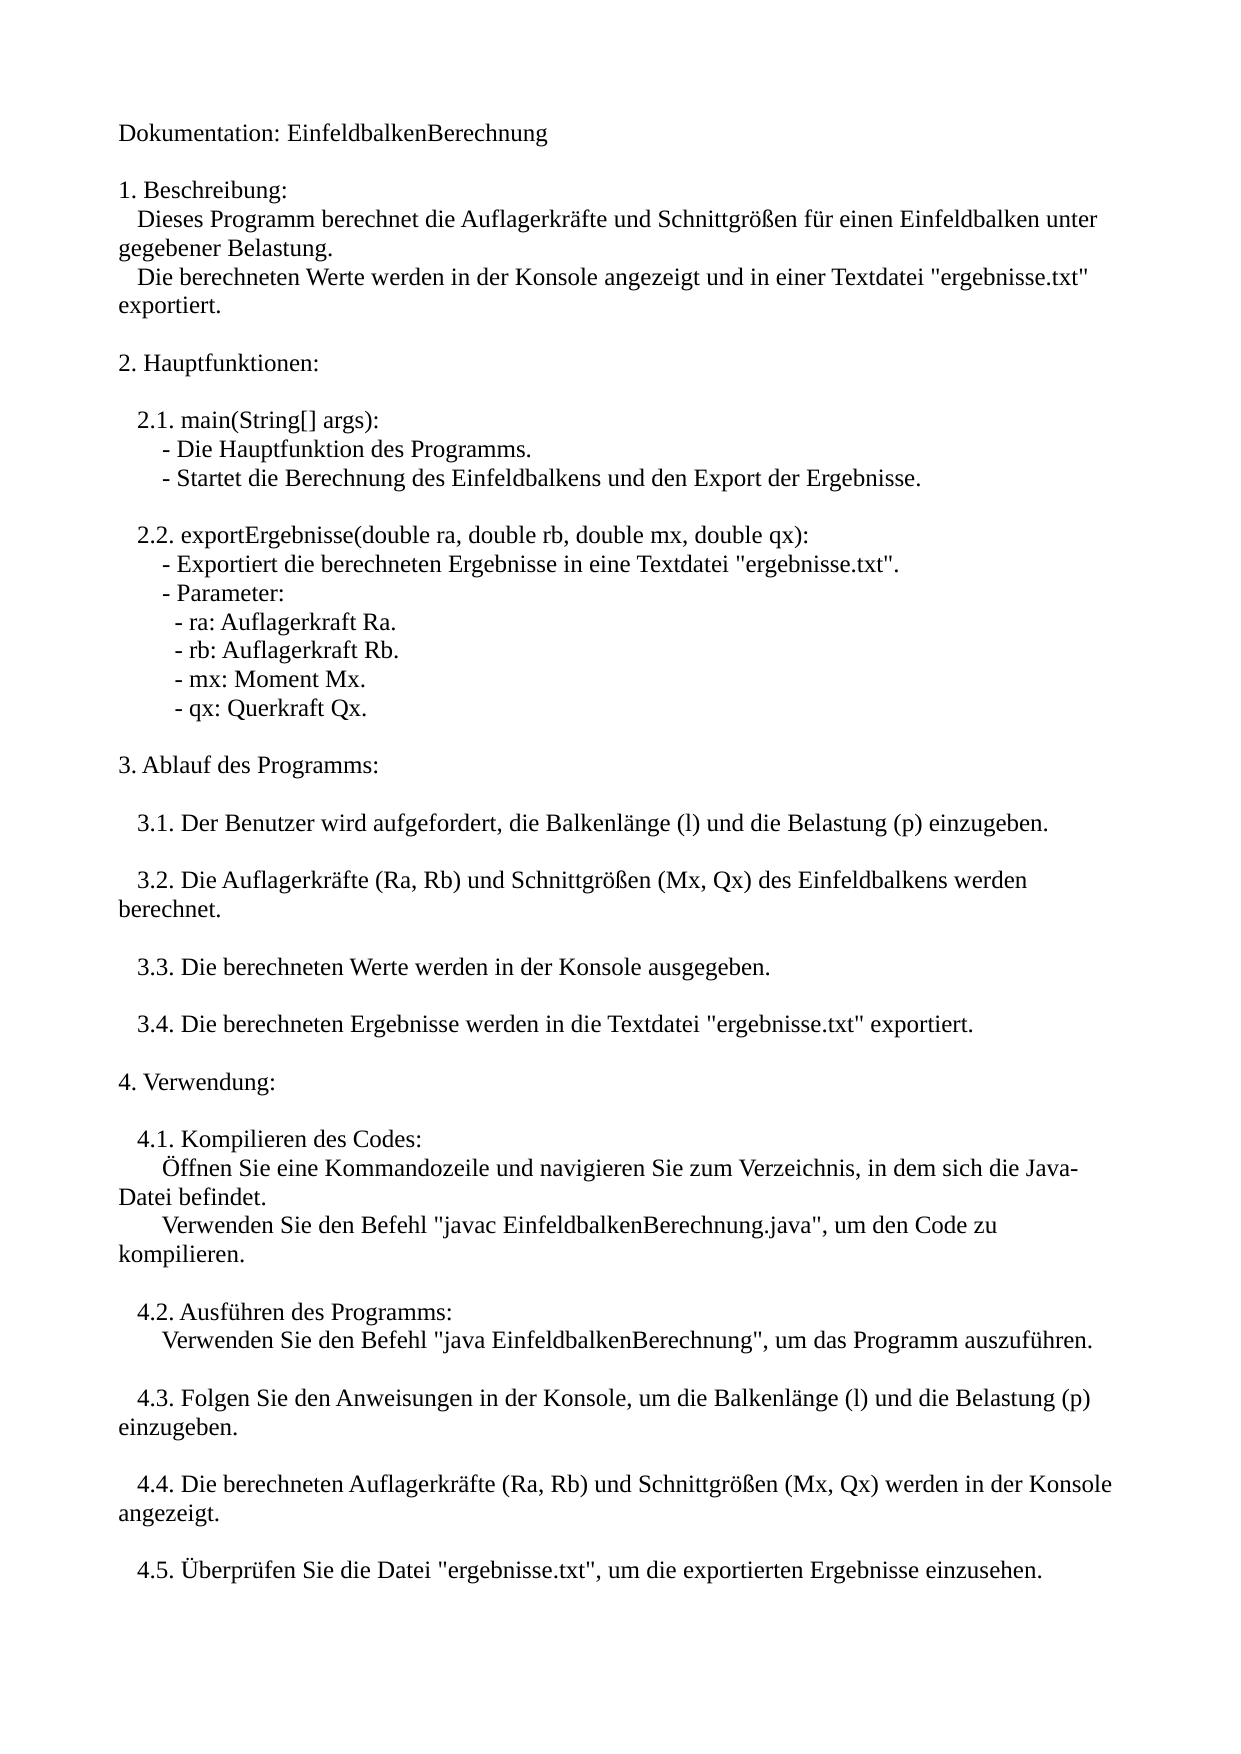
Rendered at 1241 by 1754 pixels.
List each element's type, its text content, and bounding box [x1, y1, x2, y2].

text 3.3. Die berechneten Werte werden in der Konsole ausgegeben. [118, 952, 1122, 981]
text - qx: Querkraft Qx. [118, 693, 1122, 722]
text 4. Verwendung: [118, 1067, 1122, 1096]
text Dieses Programm berechnet die Auflagerkräfte und Schnittgrößen für einen Einfeldbalken unter gegebener Belastung. [118, 204, 1122, 262]
text 4.2. Ausführen des Programms: [118, 1297, 1122, 1326]
text - Exportiert die berechneten Ergebnisse in eine Textdatei "ergebnisse.txt". [118, 549, 1122, 578]
text 4.4. Die berechneten Auflagerkräfte (Ra, Rb) und Schnittgrößen (Mx, Qx) werden in der Konsole angezeigt. [118, 1469, 1122, 1527]
text 3.2. Die Auflagerkräfte (Ra, Rb) und Schnittgrößen (Mx, Qx) des Einfeldbalkens werden berechnet. [118, 866, 1122, 923]
text - rb: Auflagerkraft Rb. [118, 636, 1122, 664]
text Öffnen Sie eine Kommandozeile und navigieren Sie zum Verzeichnis, in dem sich die Java-Datei befindet. [118, 1153, 1122, 1211]
text Die berechneten Werte werden in der Konsole angezeigt und in einer Textdatei "ergebnisse.txt" exportiert. [118, 262, 1122, 319]
text - Die Hauptfunktion des Programms. [118, 434, 1122, 463]
text 4.5. Überprüfen Sie die Datei "ergebnisse.txt", um die exportierten Ergebnisse einzusehen. [118, 1556, 1122, 1584]
text - ra: Auflagerkraft Ra. [118, 607, 1122, 636]
text 3. Ablauf des Programms: [118, 751, 1122, 779]
text - mx: Moment Mx. [118, 664, 1122, 693]
text 2.2. exportErgebnisse(double ra, double rb, double mx, double qx): [118, 521, 1122, 549]
text 3.1. Der Benutzer wird aufgefordert, die Balkenlänge (l) und die Belastung (p) einzugeben. [118, 808, 1122, 837]
text 2.1. main(String[] args): [118, 406, 1122, 434]
text 4.1. Kompilieren des Codes: [118, 1124, 1122, 1153]
text - Startet die Berechnung des Einfeldbalkens und den Export der Ergebnisse. [118, 463, 1122, 492]
text 3.4. Die berechneten Ergebnisse werden in die Textdatei "ergebnisse.txt" exportiert. [118, 1009, 1122, 1038]
text 4.3. Folgen Sie den Anweisungen in der Konsole, um die Balkenlänge (l) und die Belastung (p) einzugeben. [118, 1383, 1122, 1441]
text 1. Beschreibung: [118, 176, 1122, 204]
text 2. Hauptfunktionen: [118, 348, 1122, 377]
text Verwenden Sie den Befehl "java EinfeldbalkenBerechnung", um das Programm auszuführen. [118, 1326, 1122, 1354]
text Dokumentation: EinfeldbalkenBerechnung [118, 118, 1122, 147]
text Verwenden Sie den Befehl "javac EinfeldbalkenBerechnung.java", um den Code zu kompilieren. [118, 1211, 1122, 1268]
text - Parameter: [118, 578, 1122, 607]
